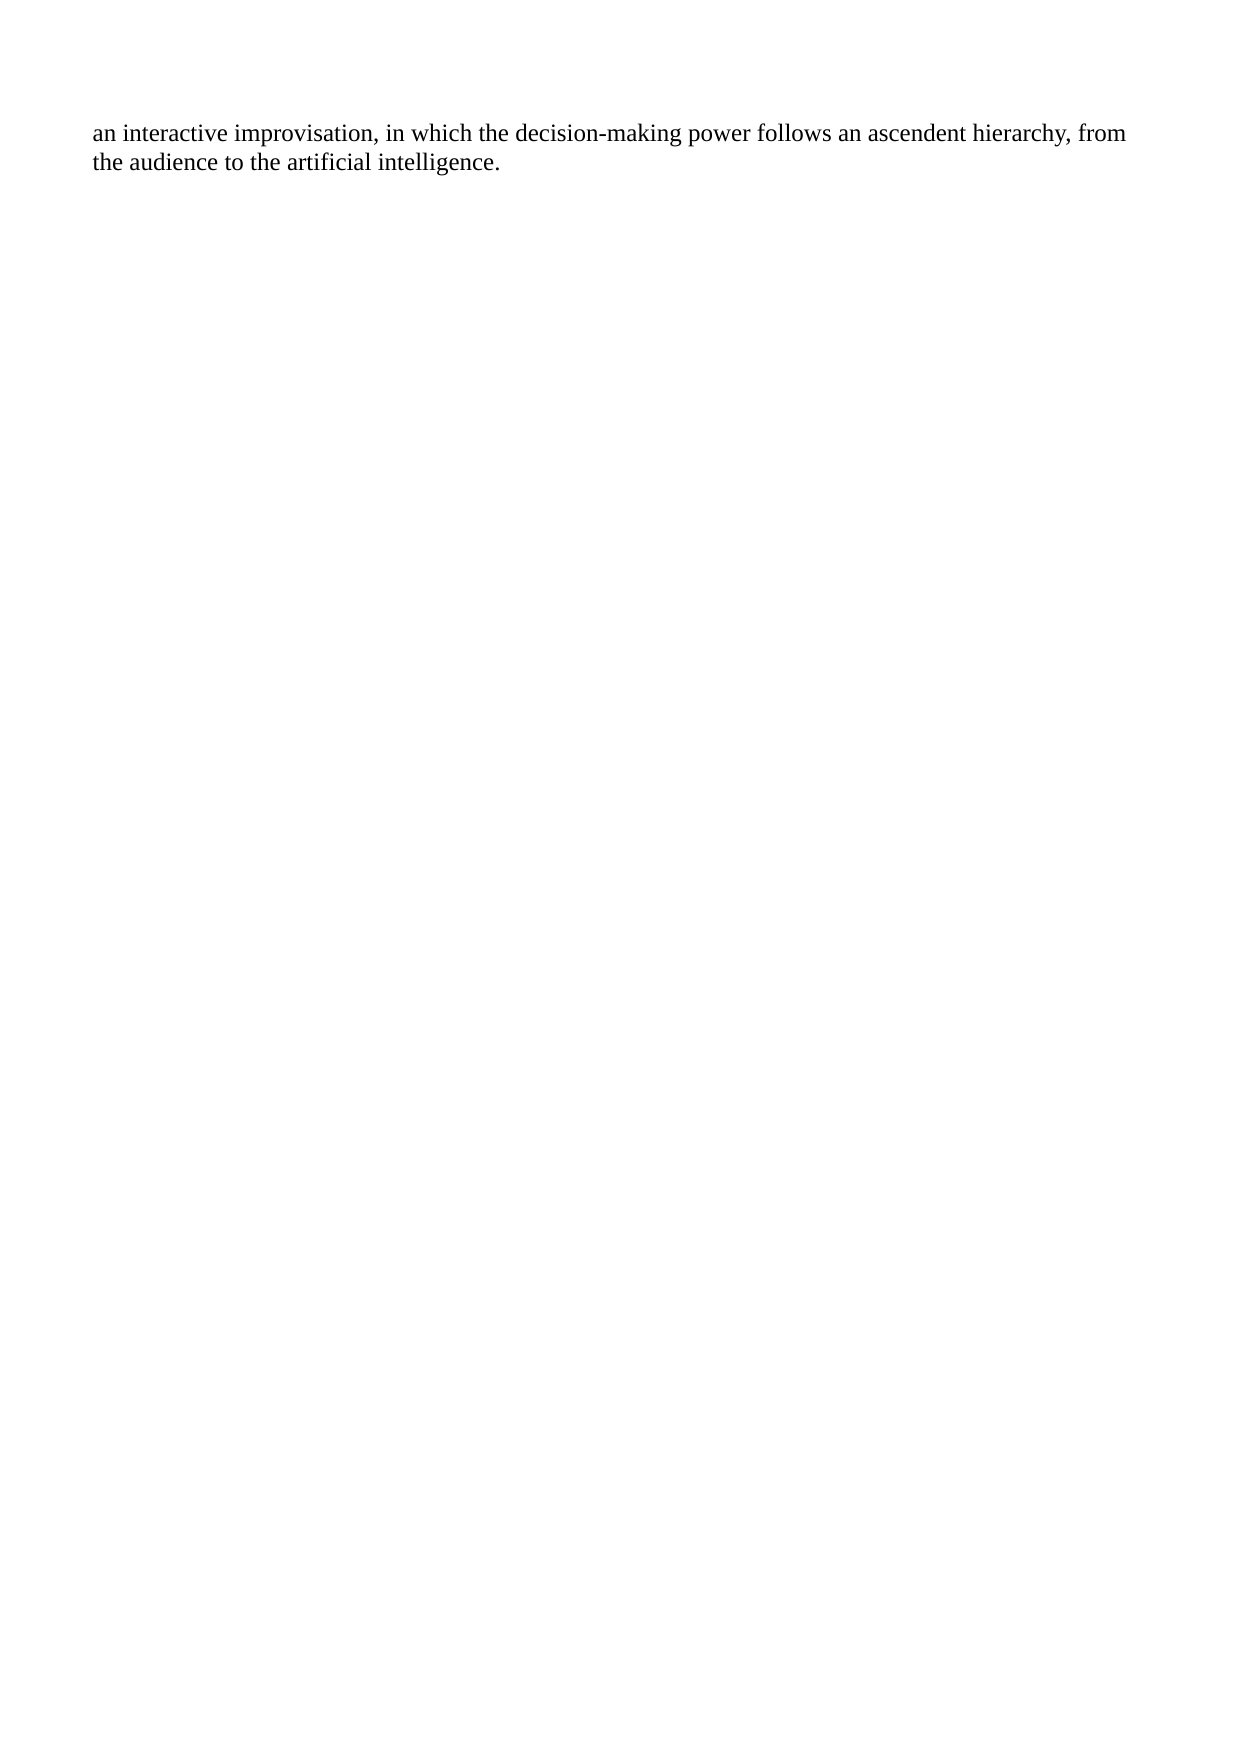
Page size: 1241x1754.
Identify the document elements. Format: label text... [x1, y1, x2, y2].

text an interactive improvisation, in which the decision-making power follows an ascendent hierarchy, from the audience to the artificial intelligence. [92, 118, 1160, 176]
